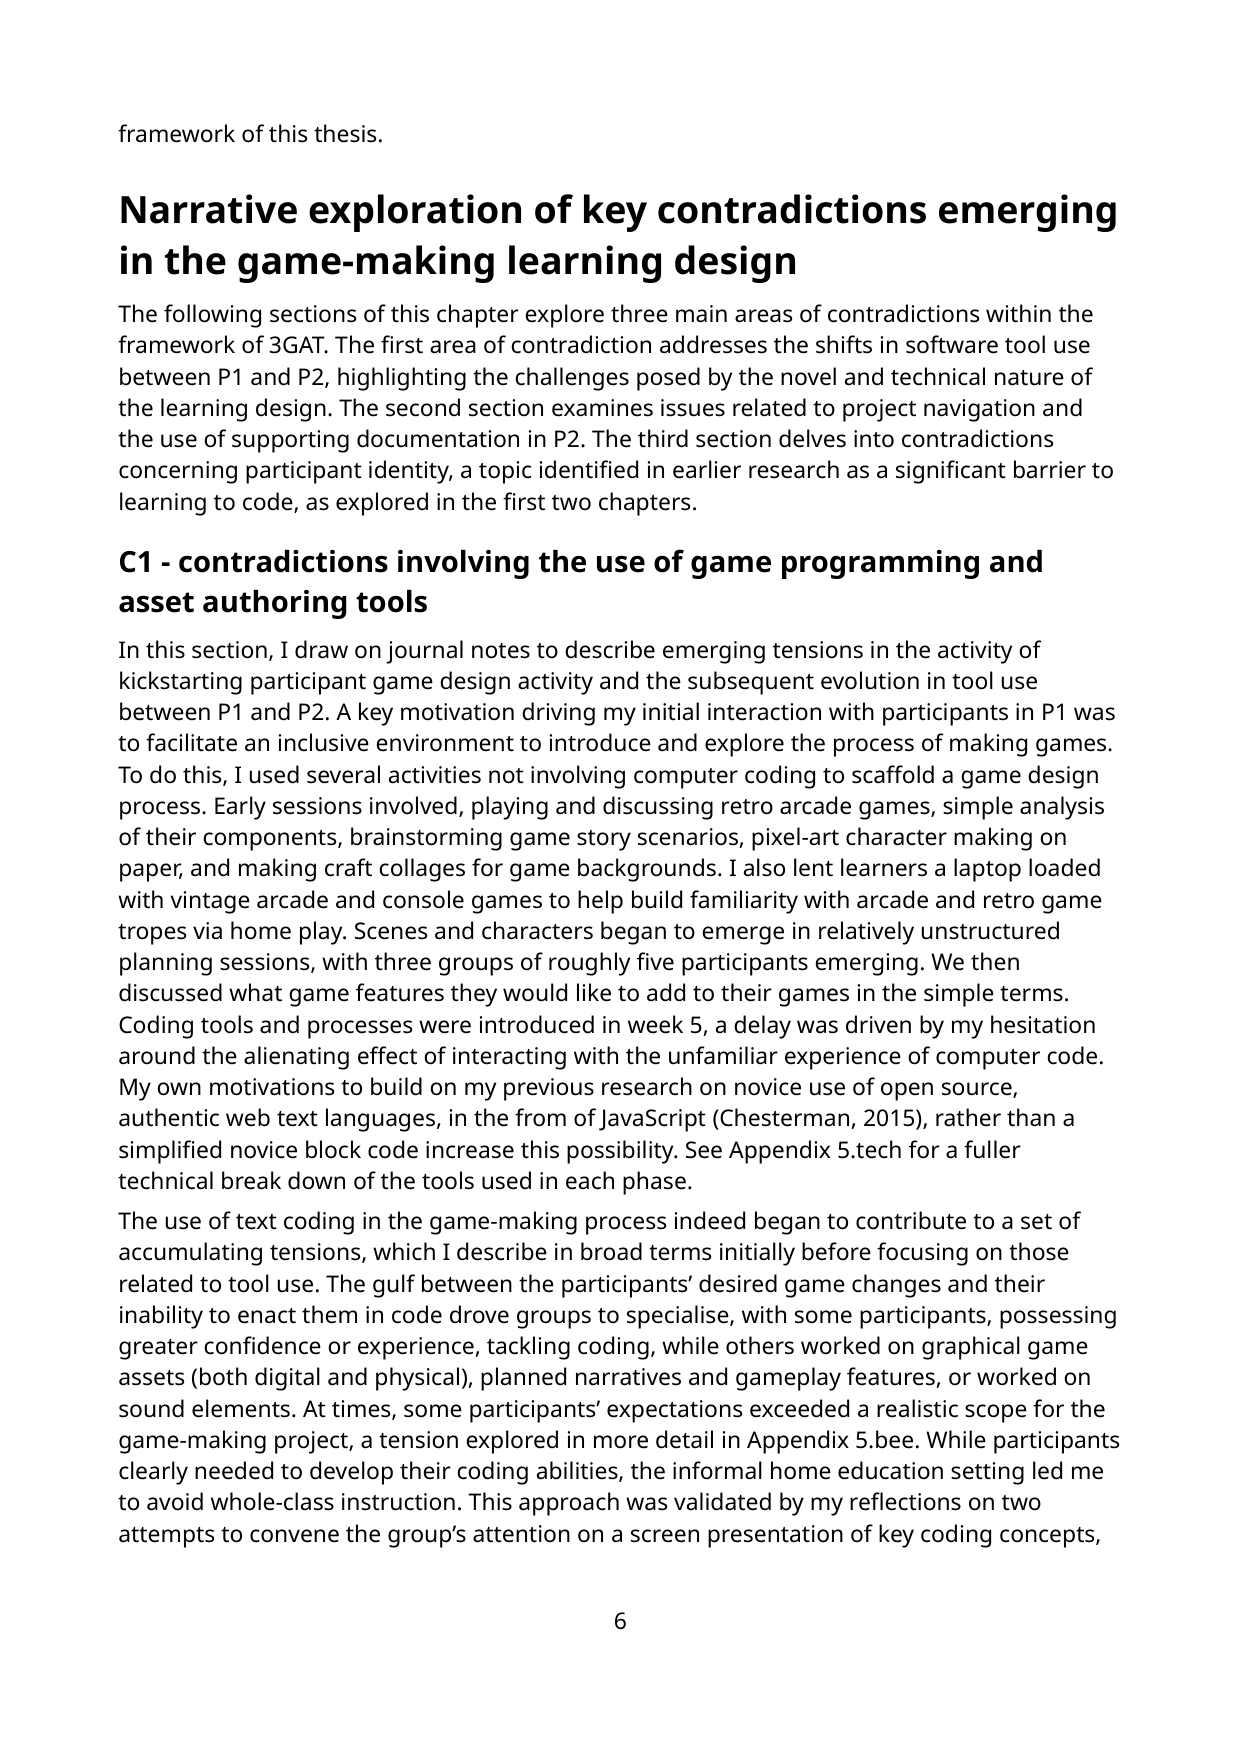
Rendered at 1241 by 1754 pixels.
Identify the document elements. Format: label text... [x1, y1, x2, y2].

text The use of text coding in the game-making process indeed began to contribute to a set of accumulating tensions, which I describe in broad terms initially before focusing on those related to tool use. The gulf between the participants’ desired game changes and their inability to enact them in code drove groups to specialise, with some participants, possessing greater confidence or experience, tackling coding, while others worked on graphical game assets (both digital and physical), planned narratives and gameplay features, or worked on sound elements. At times, some participants’ expectations exceeded a realistic scope for the game-making project, a tension explored in more detail in Appendix 5.bee. While participants clearly needed to develop their coding abilities, the informal home education setting led me to avoid whole-class instruction. This approach was validated by my reflections on two attempts to convene the group’s attention on a screen presentation of key coding concepts, [118, 1205, 1122, 1549]
text The following sections of this chapter explore three main areas of contradictions within the framework of 3GAT. The first area of contradiction addresses the shifts in software tool use between P1 and P2, highlighting the challenges posed by the novel and technical nature of the learning design. The second section examines issues related to project navigation and the use of supporting documentation in P2. The third section delves into contradictions concerning participant identity, a topic identified in earlier research as a significant barrier to learning to code, as explored in the first two chapters. [118, 298, 1122, 517]
text In this section, I draw on journal notes to describe emerging tensions in the activity of kickstarting participant game design activity and the subsequent evolution in tool use between P1 and P2. A key motivation driving my initial interaction with participants in P1 was to facilitate an inclusive environment to introduce and explore the process of making games. To do this, I used several activities not involving computer coding to scaffold a game design process. Early sessions involved, playing and discussing retro arcade games, simple analysis of their components, brainstorming game story scenarios, pixel-art character making on paper, and making craft collages for game backgrounds. I also lent learners a laptop loaded with vintage arcade and console games to help build familiarity with arcade and retro game tropes via home play. Scenes and characters began to emerge in relatively unstructured planning sessions, with three groups of roughly five participants emerging. We then discussed what game features they would like to add to their games in the simple terms. Coding tools and processes were introduced in week 5, a delay was driven by my hesitation around the alienating effect of interacting with the unfamiliar experience of computer code. My own motivations to build on my previous research on novice use of open source, authentic web text languages, in the from of JavaScript (Chesterman, 2015), rather than a simplified novice block code increase this possibility. See Appendix 5.tech for a fuller technical break down of the tools used in each phase. [118, 633, 1122, 1196]
subtitle Narrative exploration of key contradictions emerging in the game-making learning design [118, 183, 1122, 285]
text framework of this thesis. [118, 118, 1122, 149]
subtitle C1 - contradictions involving the use of game programming and asset authoring tools [118, 542, 1122, 621]
